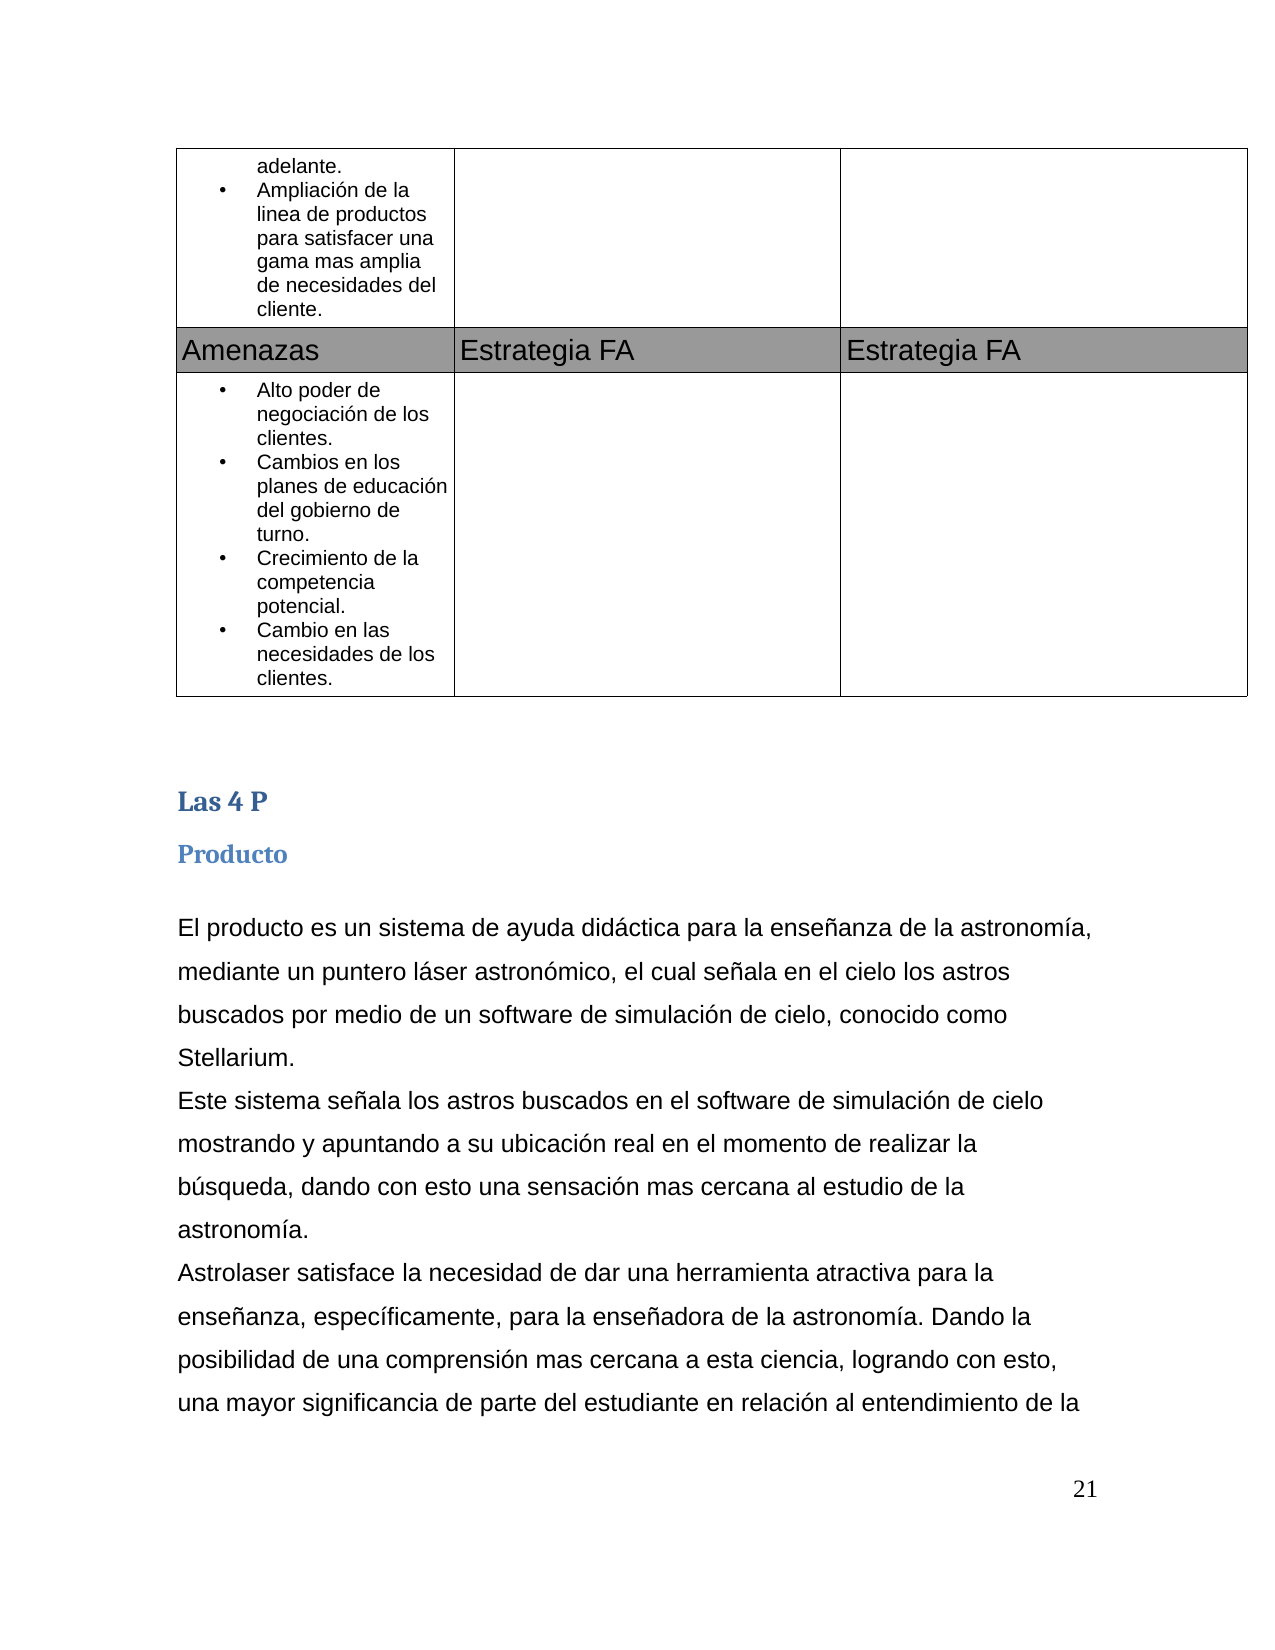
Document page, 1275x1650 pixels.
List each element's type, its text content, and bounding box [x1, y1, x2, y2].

table_cell [455, 373, 840, 696]
table_cell Estrategia FA [841, 328, 1247, 372]
table_cell Alto poder de negociación de los clientes. Cambios en los planes de educación del gobierno de turno. Crecimiento de la competencia potencial. Cambio en las necesidades de los clientes. [177, 373, 454, 696]
table_cell [841, 373, 1247, 696]
subtitle Producto [177, 839, 1098, 870]
text Este sistema señala los astros buscados en el software de simulación de cielo mostrando y apuntando a su ubicación real en el momento de realizar la búsqueda, dando con esto una sensación mas cercana al estudio de la astronomía. [177, 1086, 1098, 1244]
table_cell [841, 149, 1247, 327]
table_cell [455, 149, 840, 327]
text El producto es un sistema de ayuda didáctica para la enseñanza de la astronomía, mediante un puntero láser astronómico, el cual señala en el cielo los astros buscados por medio de un software de simulación de cielo, conocido como Stellarium. [177, 913, 1098, 1072]
table_cell Estrategia FA [455, 328, 840, 372]
subtitle Las 4 P [177, 785, 1098, 818]
text Astrolaser satisface la necesidad de dar una herramienta atractiva para la enseñanza, específicamente, para la enseñadora de la astronomía. Dando la posibilidad de una comprensión mas cercana a esta ciencia, logrando con esto, una mayor significancia de parte del estudiante en relación al entendimiento de la [177, 1258, 1098, 1417]
table_cell Amenazas [177, 328, 454, 372]
table_cell Alianzas con empresas del área. Integrarse hacia adelante. Ampliación de la linea de productos para satisfacer una gama mas amplia de necesidades del cliente. [177, 149, 454, 327]
